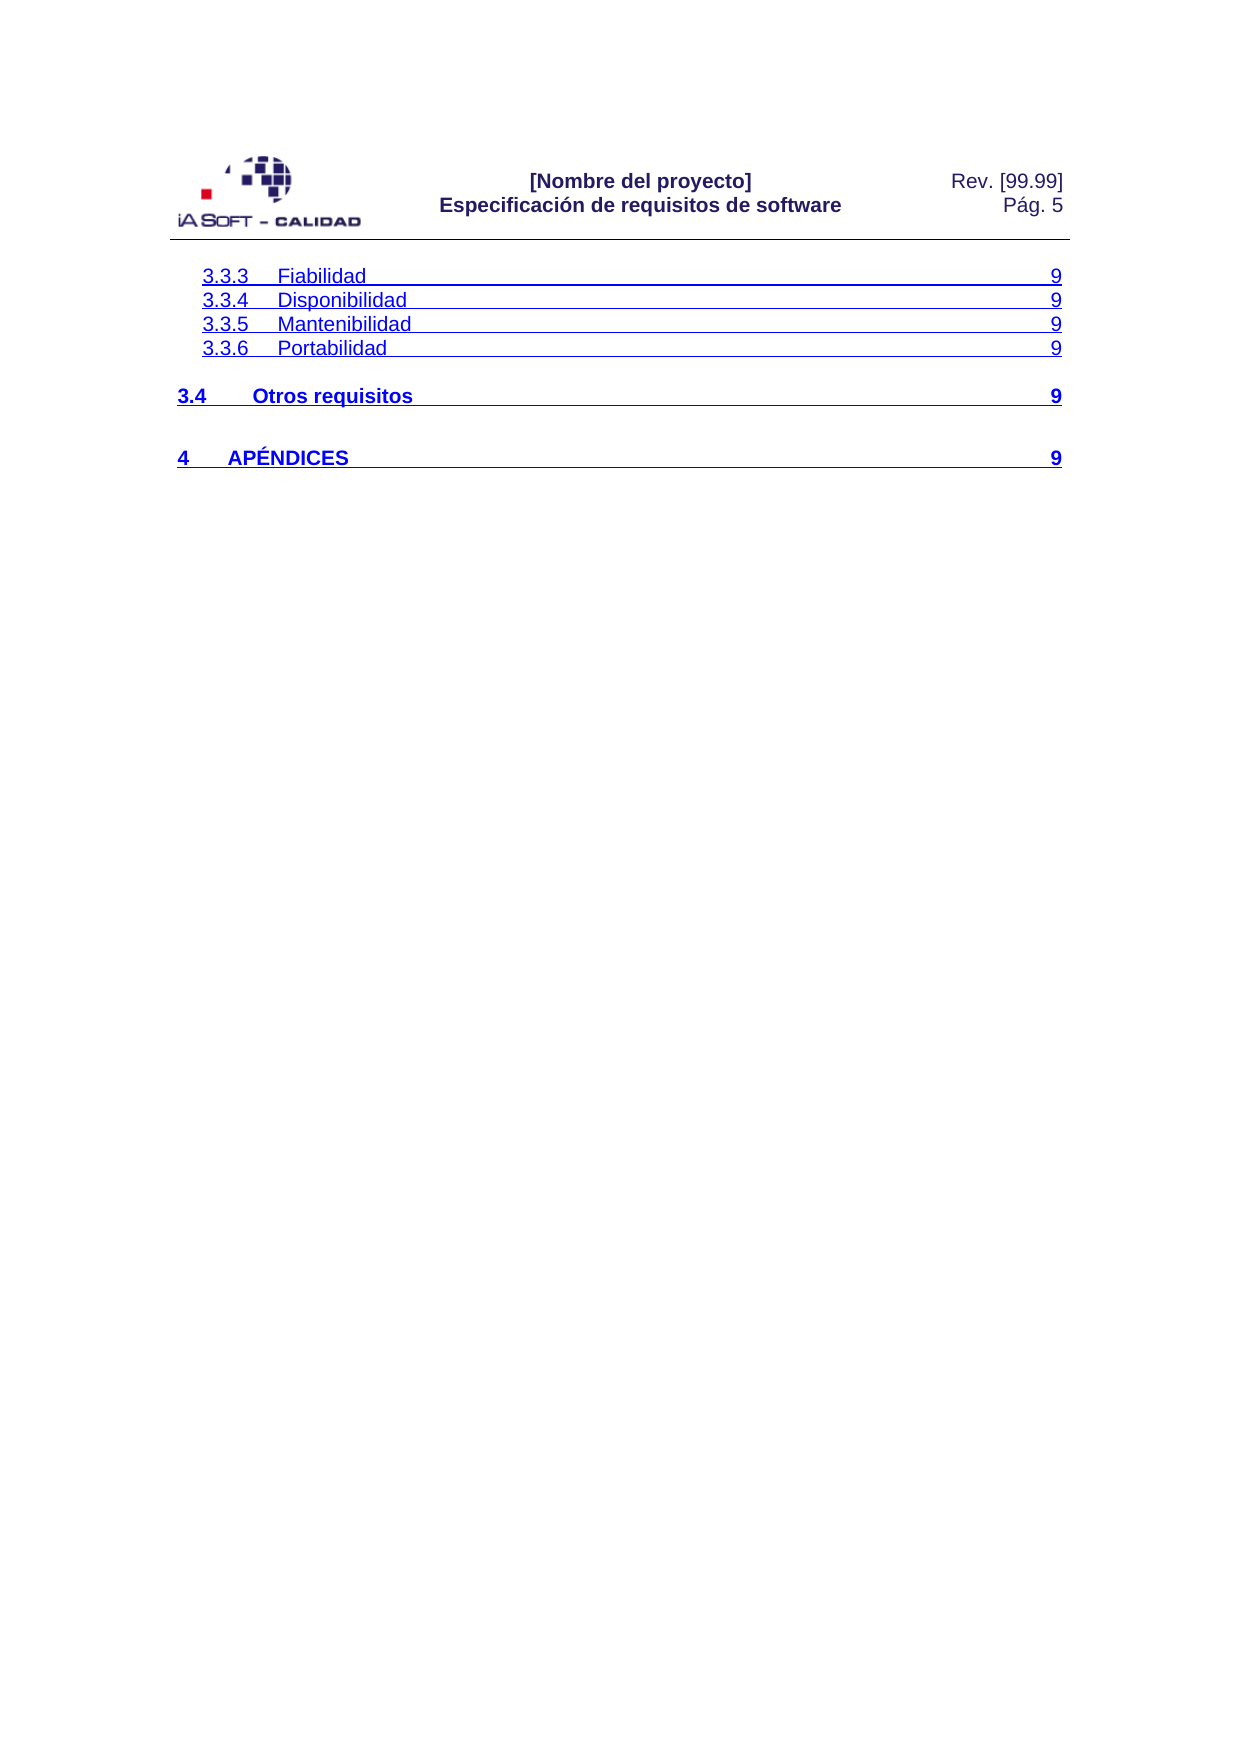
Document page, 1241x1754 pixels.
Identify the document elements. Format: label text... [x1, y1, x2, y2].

text 4 Apéndices 9 [177, 446, 1063, 470]
text 3.4 Otros requisitos 9 [177, 384, 1063, 408]
picture [178, 156, 364, 230]
text 3.3.3 Fiabilidad 9 [202, 263, 1063, 287]
text 3.3.4 Disponibilidad 9 [202, 287, 1063, 311]
text 3.3.6 Portabilidad 9 [202, 335, 1063, 359]
text 3.3.5 Mantenibilidad 9 [202, 311, 1063, 335]
